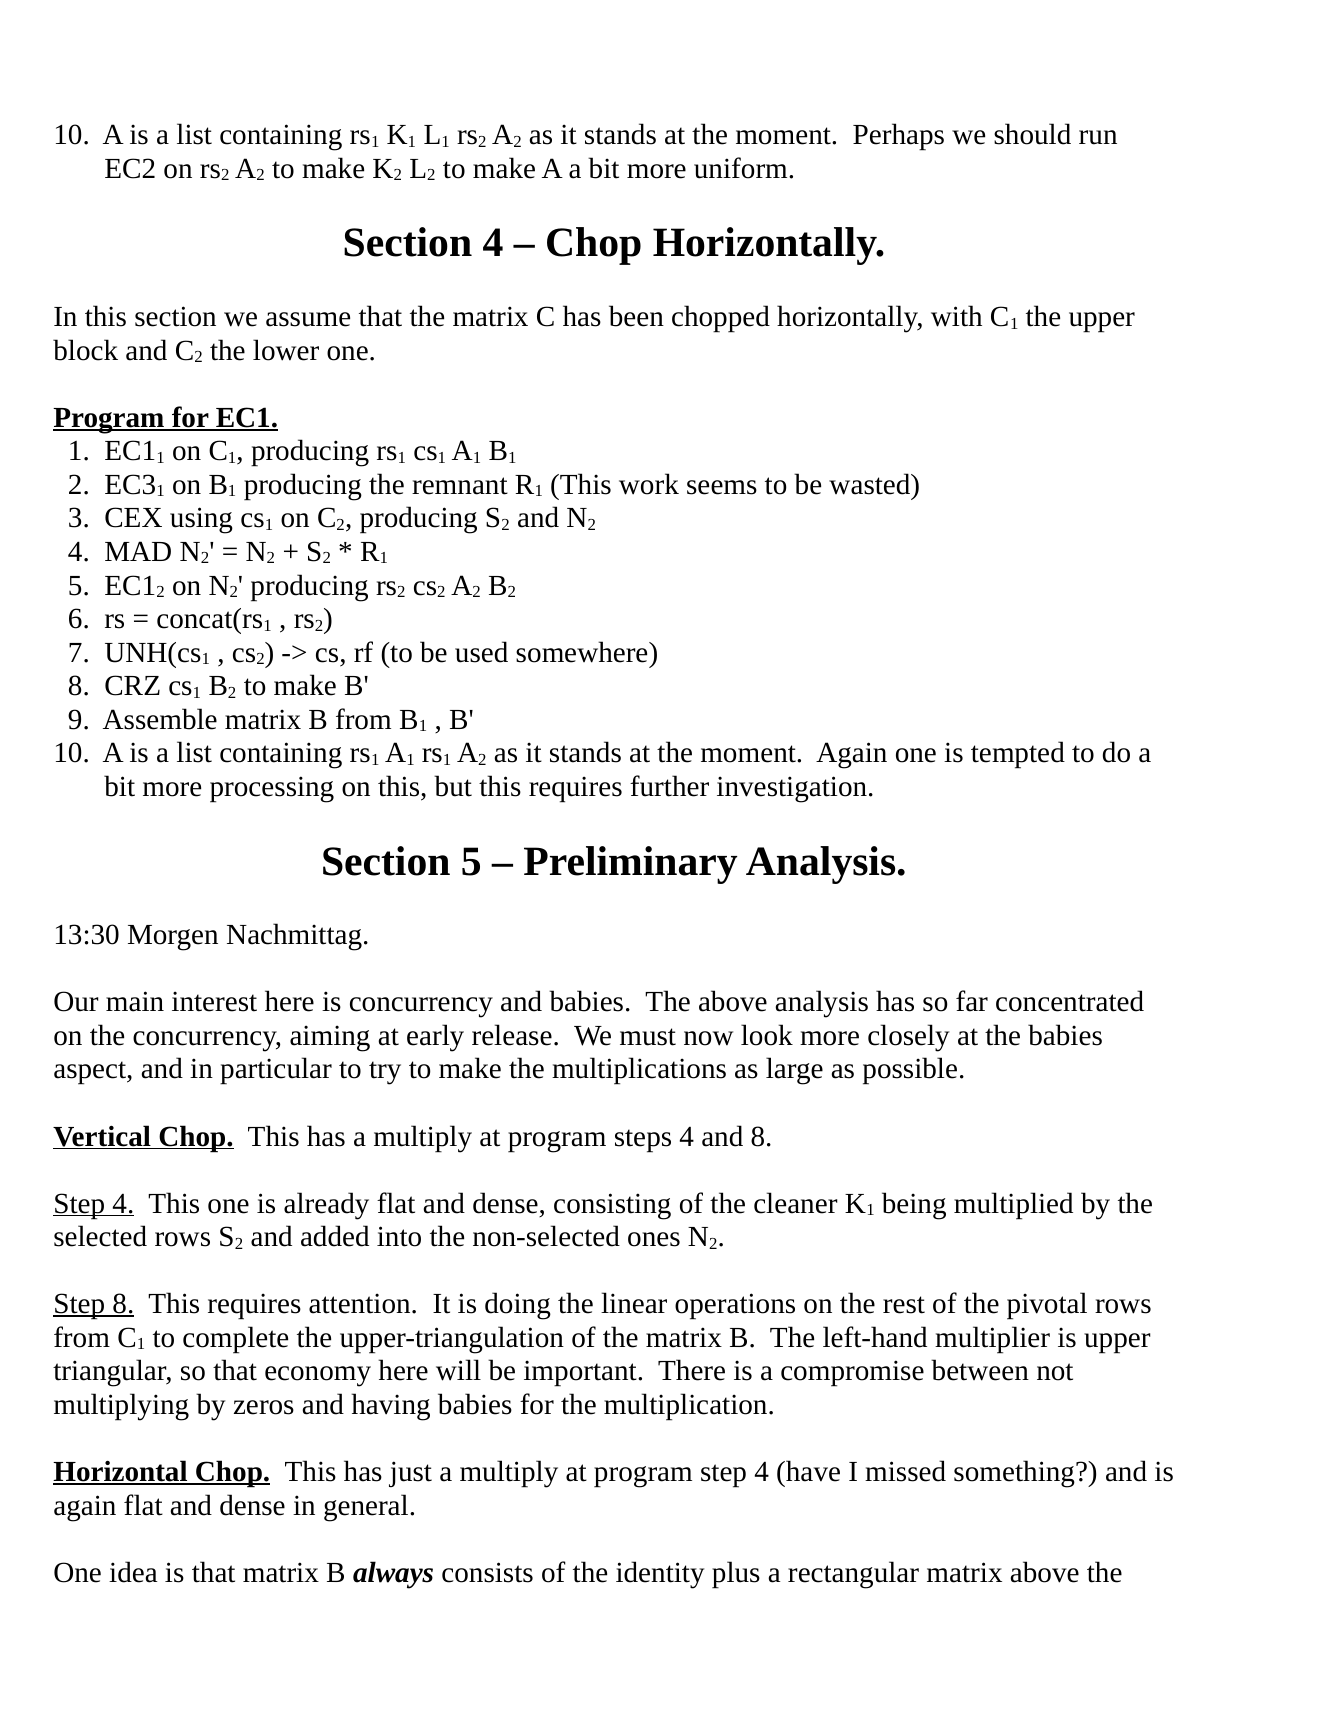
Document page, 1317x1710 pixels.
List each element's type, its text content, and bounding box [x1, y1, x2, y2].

text bit more processing on this, but this requires further investigation. [53, 769, 1174, 802]
text 9. Assemble matrix B from B1 , B' [53, 702, 1174, 735]
text One idea is that matrix B always consists of the identity plus a rectangular matrix above the [53, 1555, 1174, 1588]
text 7. UNH(cs1 , cs2) -> cs, rf (to be used somewhere) [53, 635, 1174, 668]
text 5. EC12 on N2' producing rs2 cs2 A2 B2 [53, 568, 1174, 601]
text 8. CRZ cs1 B2 to make B' [53, 668, 1174, 702]
text 10. A is a list containing rs1 A1 rs1 A2 as it stands at the moment. Again one is tempted to do a [53, 735, 1174, 769]
text Horizontal Chop. This has just a multiply at program step 4 (have I missed something?) and is again flat and dense in general. [53, 1454, 1174, 1521]
text 10. A is a list containing rs1 K1 L1 rs2 A2 as it stands at the moment. Perhaps we should run [53, 117, 1174, 151]
text Vertical Chop. This has a multiply at program steps 4 and 8. [53, 1119, 1174, 1152]
text Step 8. This requires attention. It is doing the linear operations on the rest of the pivotal rows from C1 to complete the upper-triangulation of the matrix B. The left-hand multiplier is upper triangular, so that economy here will be important. There is a compromise between not multiplying by zeros and having babies for the multiplication. [53, 1286, 1174, 1421]
text Section 4 – Chop Horizontally. [53, 218, 1174, 266]
text 6. rs = concat(rs1 , rs2) [53, 601, 1174, 635]
text 4. MAD N2' = N2 + S2 * R1 [53, 534, 1174, 568]
text Step 4. This one is already flat and dense, consisting of the cleaner K1 being multiplied by the selected rows S2 and added into the non-selected ones N2. [53, 1186, 1174, 1253]
text In this section we assume that the matrix C has been chopped horizontally, with C1 the upper block and C2 the lower one. [53, 299, 1174, 366]
text 2. EC31 on B1 producing the remnant R1 (This work seems to be wasted) [53, 467, 1174, 501]
text Our main interest here is concurrency and babies. The above analysis has so far concentrated on the concurrency, aiming at early release. We must now look more closely at the babies aspect, and in particular to try to make the multiplications as large as possible. [53, 984, 1174, 1085]
text 1. EC11 on C1, producing rs1 cs1 A1 B1 [53, 433, 1174, 467]
text Section 5 – Preliminary Analysis. [53, 836, 1174, 884]
text EC2 on rs2 A2 to make K2 L2 to make A a bit more uniform. [53, 151, 1174, 184]
text 13:30 Morgen Nachmittag. [53, 917, 1174, 951]
text Program for EC1. [53, 400, 1174, 433]
text 3. CEX using cs1 on C2, producing S2 and N2 [53, 501, 1174, 534]
